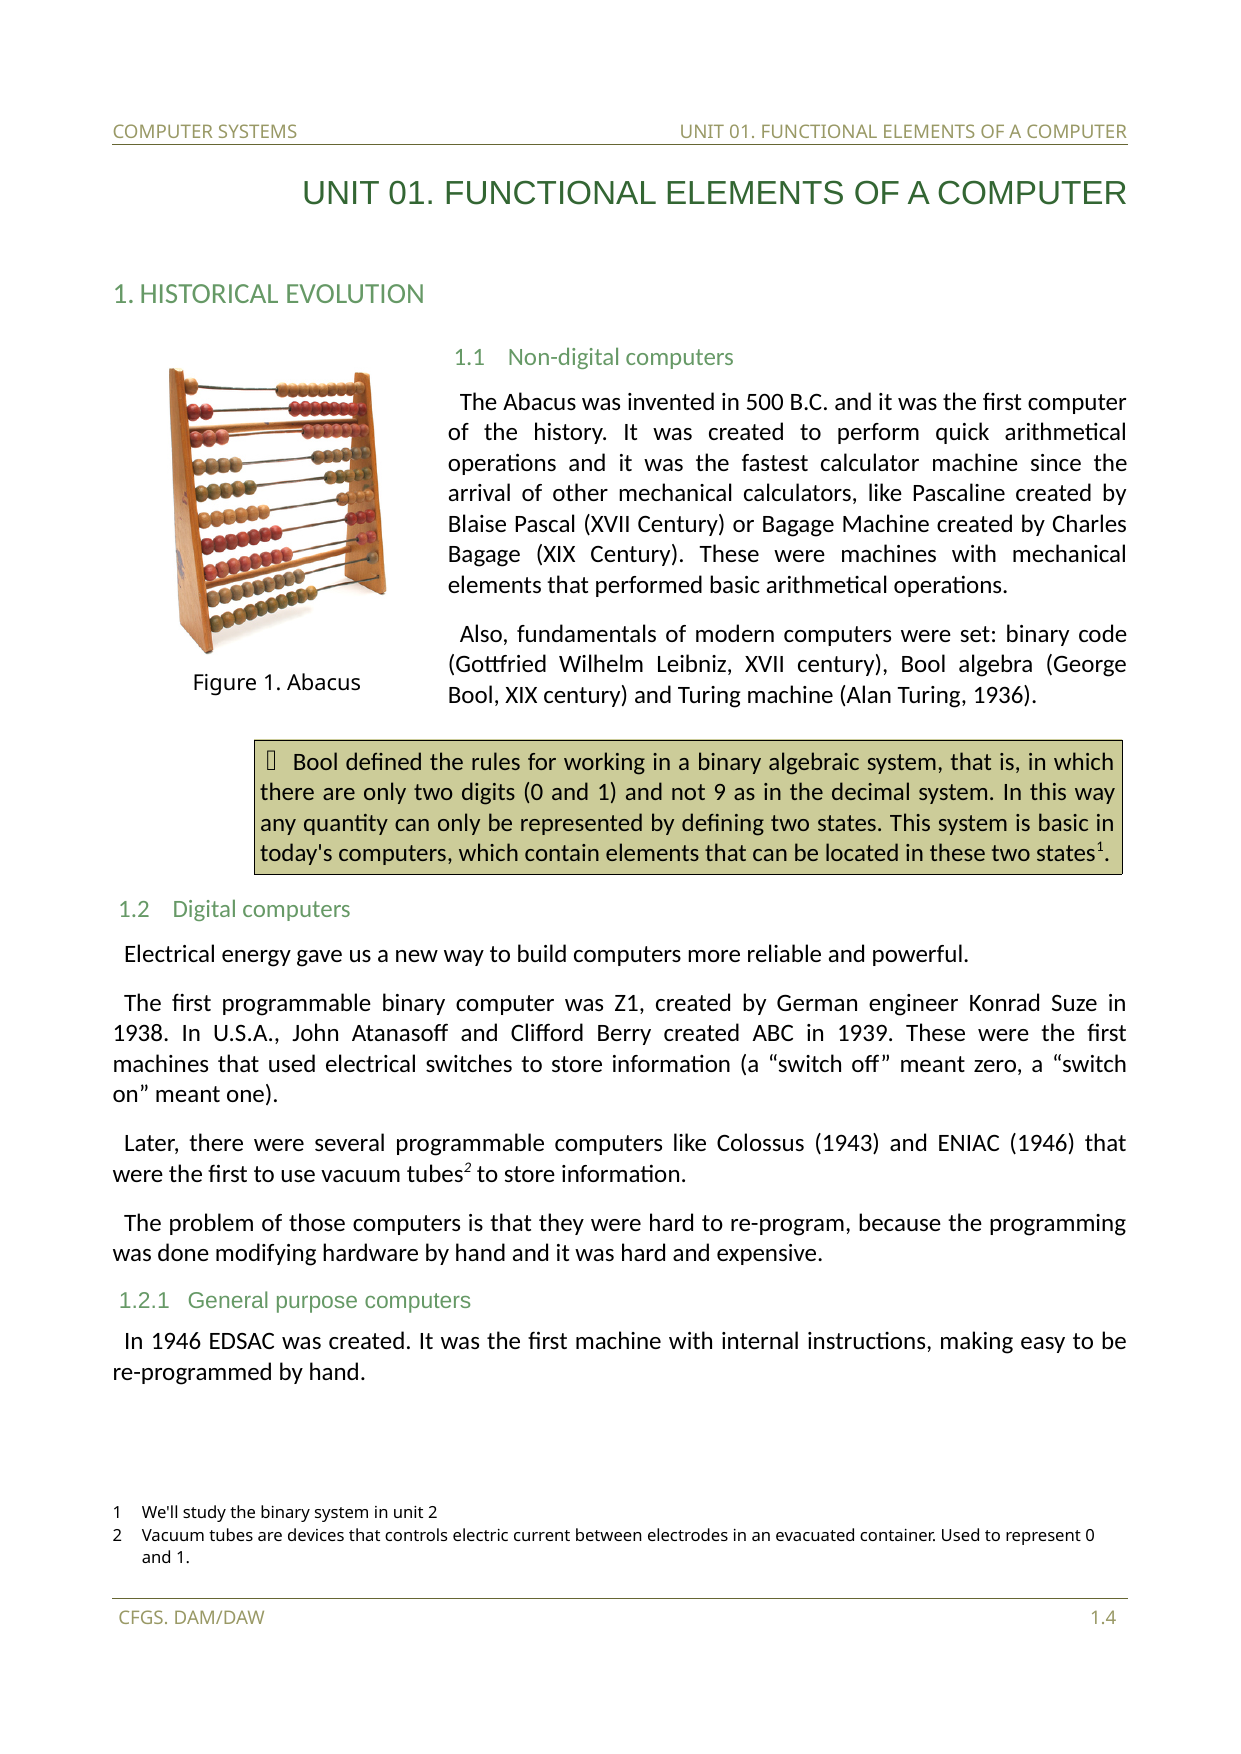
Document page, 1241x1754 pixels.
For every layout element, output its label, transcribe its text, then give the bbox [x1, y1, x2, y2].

text We'll study the binary system in unit 2 [112, 1501, 1128, 1523]
subtitle Non-digital computers [112, 341, 1128, 371]
subtitle Digital computers [112, 893, 1128, 923]
text Later, there were several programmable computers like Colossus (1943) and ENIAC (1946) that were the first to use vacuum tubes to store information. [112, 1127, 1128, 1188]
text The problem of those computers is that they were hard to re-program, because the programming was done modifying hardware by hand and it was hard and expensive. [112, 1207, 1128, 1268]
subtitle Historical evolution [112, 275, 1128, 311]
text The Abacus was invented in 500 B.C. and it was the first computer of the history. It was created to perform quick arithmetical operations and it was the fastest calculator machine since the arrival of other mechanical calculators, like Pascaline created by Blaise Pascal (XVII Century) or Bagage Machine created by Charles Bagage (XIX Century). These were machines with mechanical elements that performed basic arithmetical operations. [424, 386, 1128, 599]
text Vacuum tubes are devices that controls electric current between electrodes in an evacuated container. Used to represent 0 and 1. [112, 1523, 1128, 1569]
text Figure 1. Abacus [129, 667, 424, 696]
picture [129, 348, 424, 667]
text In 1946 EDSAC was created. It was the first machine with internal instructions, making easy to be re-programmed by hand. [112, 1325, 1128, 1386]
text Electrical energy gave us a new way to build computers more reliable and powerful. [112, 938, 1128, 968]
text  Bool defined the rules for working in a binary algebraic system, that is, in which there are only two digits (0 and 1) and not 9 as in the decimal system. In this way any quantity can only be represented by defining two states. This system is basic in today's computers, which contain elements that can be located in these two states. [255, 741, 1122, 874]
subtitle General purpose computers [112, 1287, 1128, 1313]
text UNIT 01. Functional elements of a computer [112, 173, 1128, 212]
text Also, fundamentals of modern computers were set: binary code (Gottfried Wilhelm Leibniz, XVII century), Bool algebra (George Bool, XIX century) and Turing machine (Alan Turing, 1936). [112, 618, 1128, 709]
text The first programmable binary computer was Z1, created by German engineer Konrad Suze in 1938. In U.S.A., John Atanasoff and Clifford Berry created ABC in 1939. These were the first machines that used electrical switches to store information (a “switch off” meant zero, a “switch on” meant one). [112, 987, 1128, 1109]
